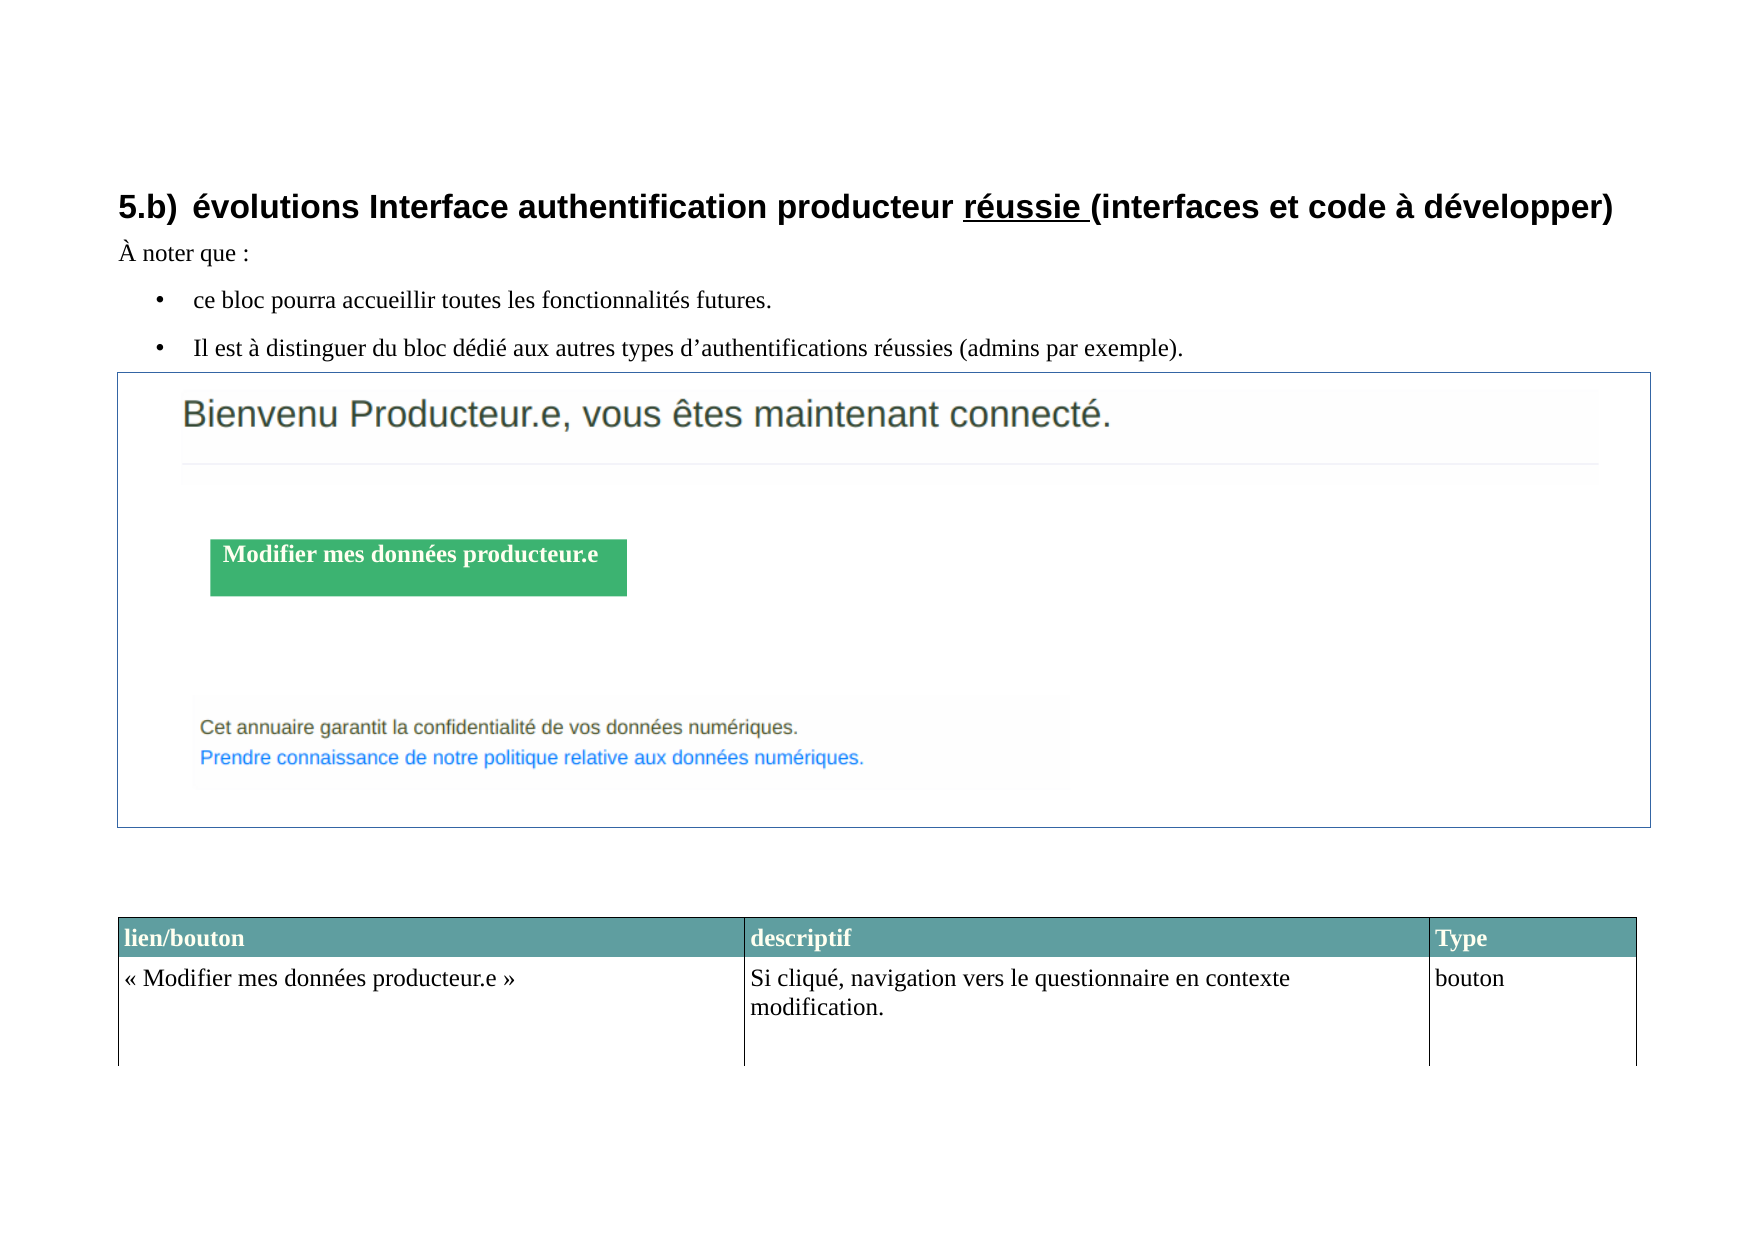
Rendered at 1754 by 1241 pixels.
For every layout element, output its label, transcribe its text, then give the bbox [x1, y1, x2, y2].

picture [164, 695, 1071, 801]
table_cell [1430, 1026, 1636, 1066]
list Il est à distinguer du bloc dédié aux autres types d’authentifications réussies (admins par exemple). [156, 333, 1636, 362]
table_cell « Modifier mes données producteur.e » [119, 957, 744, 1026]
table_header lien/bouton [119, 918, 744, 957]
picture [155, 380, 1599, 485]
table_header descriptif [745, 918, 1429, 957]
table_cell bouton [1430, 957, 1636, 1026]
table_header Type [1430, 918, 1636, 957]
table_cell [119, 1026, 744, 1066]
list ce bloc pourra accueillir toutes les fonctionnalités futures. [156, 285, 1636, 314]
table_cell [745, 1026, 1429, 1066]
subtitle évolutions Interface authentification producteur réussie (interfaces et code à développer) [118, 187, 1636, 225]
table_cell Si cliqué, navigation vers le questionnaire en contexte modification. [745, 957, 1429, 1026]
text À noter que : [118, 238, 1636, 266]
